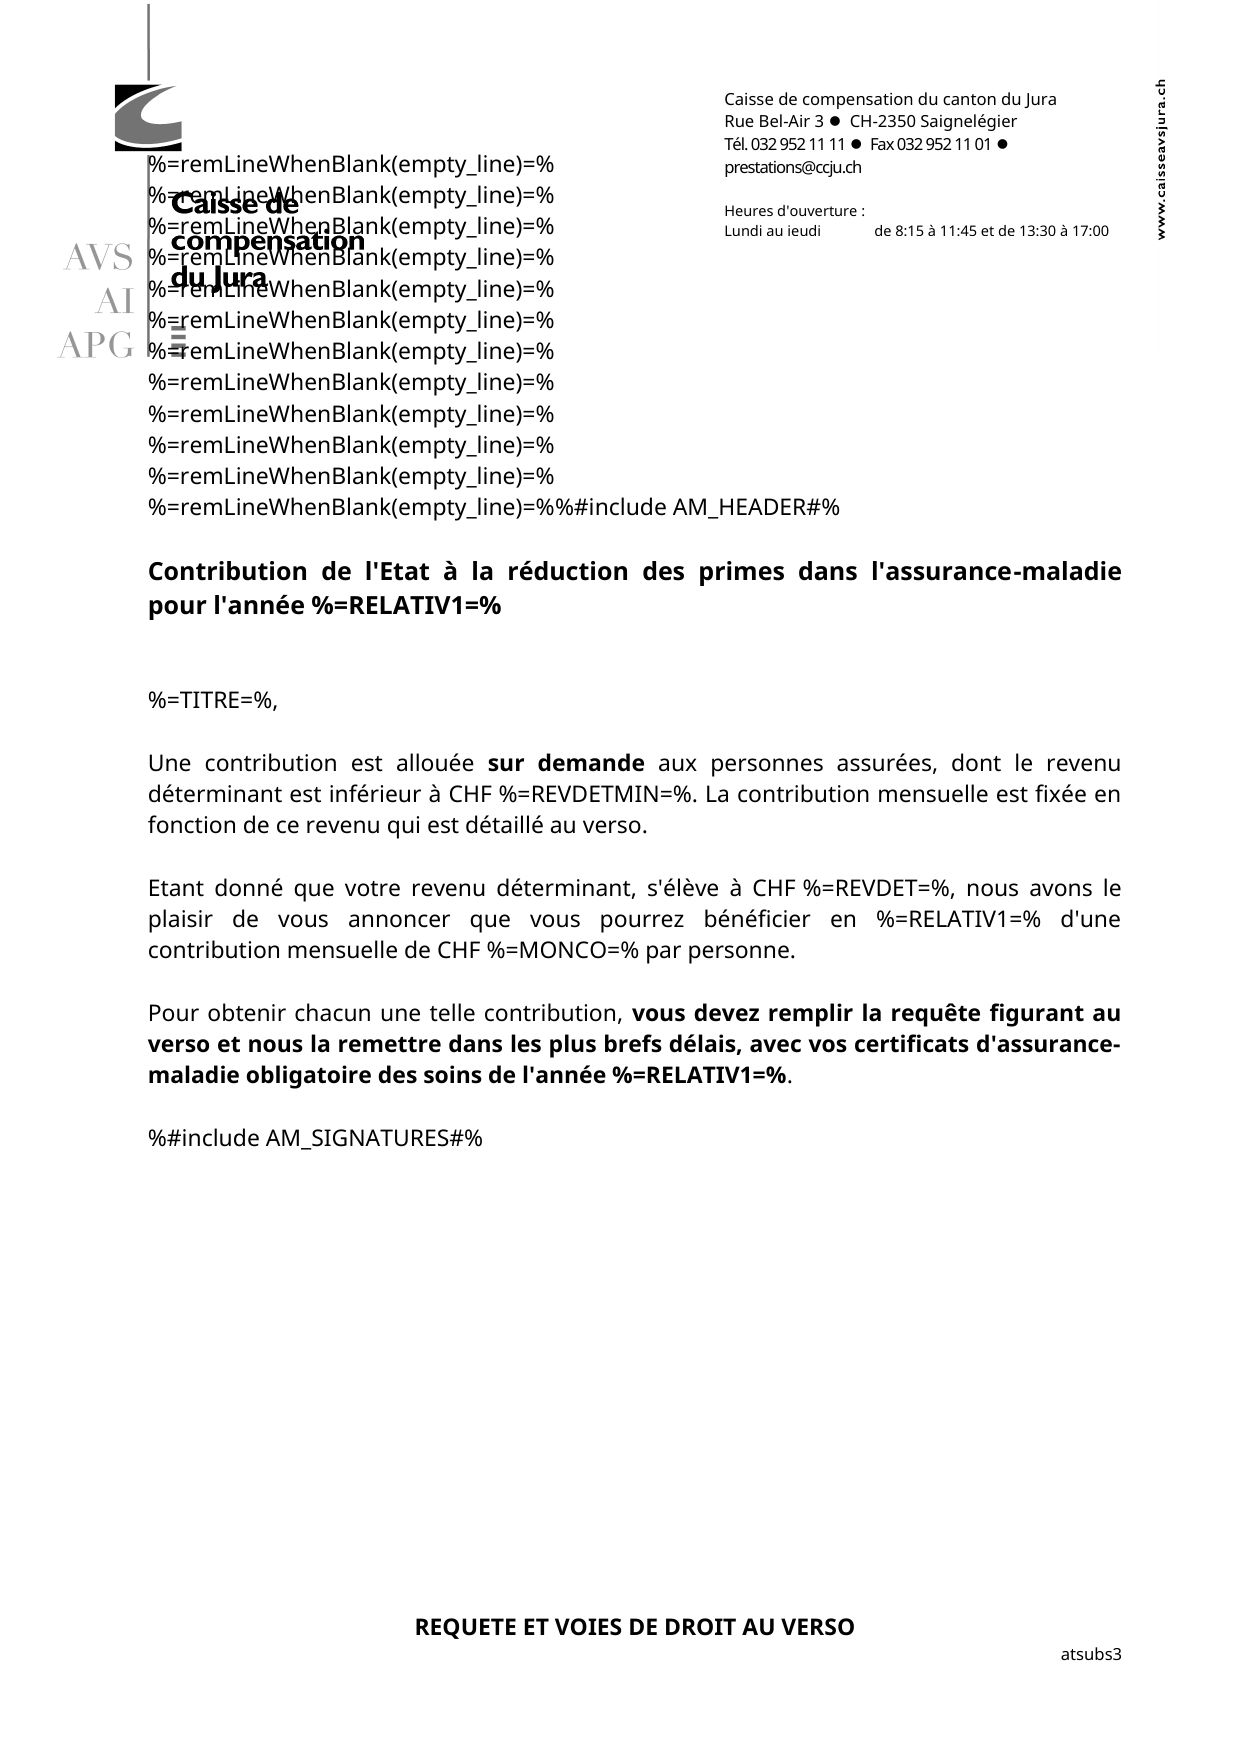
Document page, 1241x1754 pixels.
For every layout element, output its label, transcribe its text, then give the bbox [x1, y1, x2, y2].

text %=remLineWhenBlank(empty_line)=% [148, 429, 1122, 460]
text Pour obtenir chacun une telle contribution, vous devez remplir la requête figurant au verso et nous la remettre dans les plus brefs délais, avec vos certificats d'assurance-maladie obligatoire des soins de l'année %=RELATIV1=%. [148, 997, 1122, 1091]
picture [56, 1, 365, 358]
text %=remLineWhenBlank(empty_line)=% [366, 148, 683, 179]
text %=remLineWhenBlank(empty_line)=% [366, 241, 1122, 273]
text %=remLineWhenBlank(empty_line)=% [366, 304, 1122, 335]
picture [206, 348, 212, 358]
text %#include AM_SIGNATURES#% [148, 1122, 1122, 1153]
picture [335, 351, 342, 357]
text %=TITRE=%, [148, 684, 1122, 716]
text %=remLineWhenBlank(empty_line)=% [148, 366, 1122, 398]
picture [294, 348, 300, 358]
picture [214, 348, 220, 358]
text Etant donné que votre revenu déterminant, s'élève à CHF %=REVDET=%, nous avons le plaisir de vous annoncer que vous pourrez bénéficier en %=RELATIV1=% d'une contribution mensuelle de CHF %=MONCO=% par personne. [148, 872, 1122, 966]
picture [275, 346, 282, 358]
text %=remLineWhenBlank(empty_line)=% [366, 179, 683, 210]
text %=remLineWhenBlank(empty_line)=% [366, 210, 683, 241]
picture [321, 348, 327, 358]
text %=remLineWhenBlank(empty_line)=%%#include AM_HEADER#% [148, 491, 1122, 523]
text %=remLineWhenBlank(empty_line)=% [148, 460, 1122, 491]
text %=remLineWhenBlank(empty_line)=% [148, 398, 1122, 429]
picture [335, 344, 342, 350]
text %=remLineWhenBlank(empty_line)=% [148, 335, 1122, 366]
text Une contribution est allouée sur demande aux personnes assurées, dont le revenu déterminant est inférieur à CHF %=REVDETMIN=%. La contribution mensuelle est fixée en fonction de ce revenu qui est détaillé au verso. [148, 747, 1122, 841]
picture [1155, 1, 1168, 358]
text Contribution de l'Etat à la réduction des primes dans l'assurance‑maladie pour l'année %=RELATIV1=% [148, 554, 1122, 622]
picture [245, 348, 251, 358]
text %=remLineWhenBlank(empty_line)=% [366, 273, 1122, 304]
